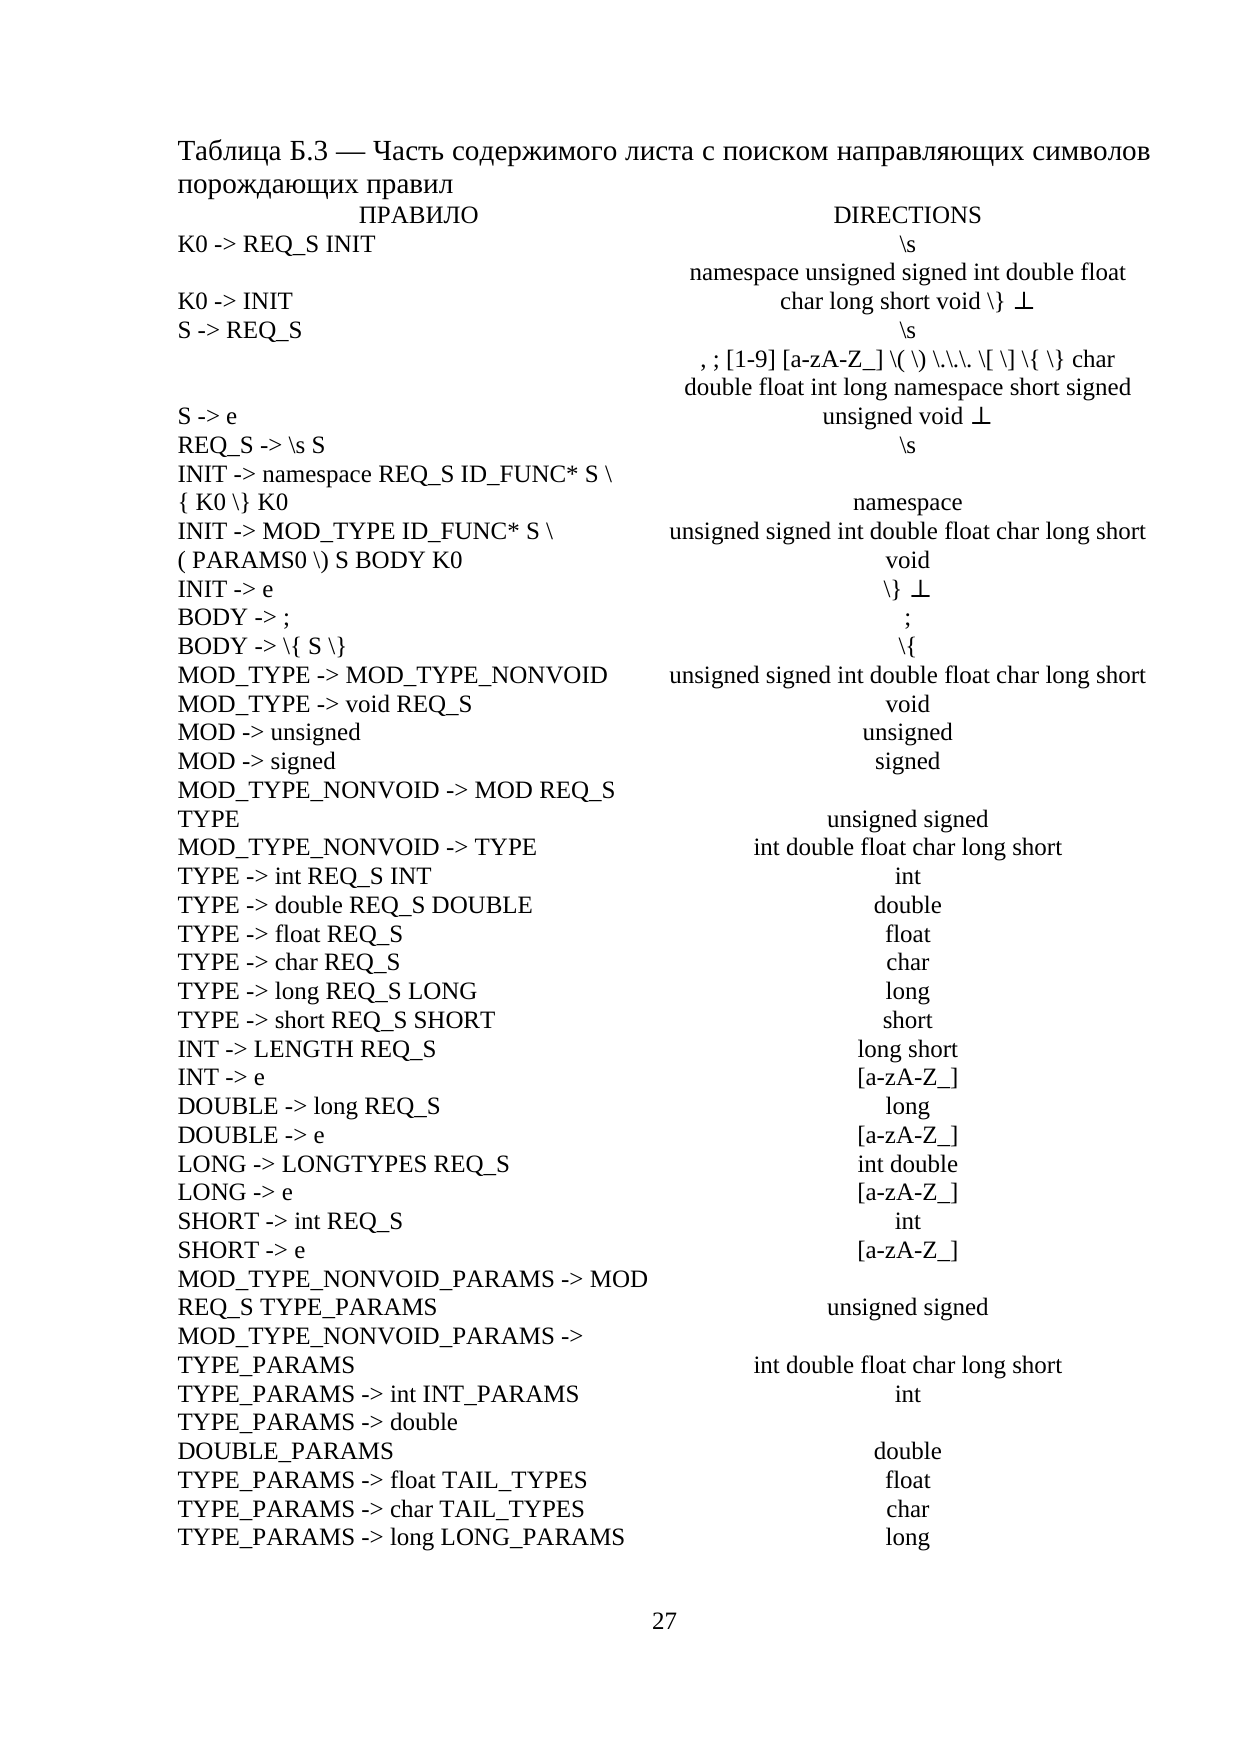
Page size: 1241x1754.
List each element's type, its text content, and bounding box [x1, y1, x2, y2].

table_cell MOD_TYPE_NONVOID_PARAMS -> TYPE_PARAMS [174, 1321, 663, 1379]
table_cell TYPE_PARAMS -> float TAIL_TYPES [174, 1465, 663, 1494]
table_cell long [663, 976, 1152, 1005]
table_cell namespace [663, 459, 1152, 516]
table_cell char [663, 1494, 1152, 1522]
table_cell TYPE -> double REQ_S DOUBLE [174, 890, 663, 919]
table_cell int [663, 861, 1152, 890]
table_cell MOD_TYPE -> void REQ_S [174, 689, 663, 717]
table_cell TYPE -> short REQ_S SHORT [174, 1005, 663, 1034]
table_cell MOD_TYPE -> MOD_TYPE_NONVOID [174, 660, 663, 689]
table_cell BODY -> ; [174, 603, 663, 631]
table_cell INIT -> namespace REQ_S ID_FUNC* S \{ K0 \} K0 [174, 459, 663, 516]
table_cell double [663, 1408, 1152, 1465]
table_cell void [663, 689, 1152, 717]
table_cell LONG -> e [174, 1178, 663, 1206]
table_cell LONG -> LONGTYPES REQ_S [174, 1149, 663, 1177]
table_cell MOD -> signed [174, 746, 663, 775]
table_cell int [663, 1206, 1152, 1235]
table_cell ; [663, 603, 1152, 631]
table_cell SHORT -> int REQ_S [174, 1206, 663, 1235]
table_cell \s [663, 315, 1152, 344]
table_cell DOUBLE -> long REQ_S [174, 1091, 663, 1120]
table_cell MOD -> unsigned [174, 718, 663, 746]
table_cell TYPE_PARAMS -> char TAIL_TYPES [174, 1494, 663, 1522]
table_cell BODY -> \{ S \} [174, 631, 663, 660]
table_cell TYPE_PARAMS -> long LONG_PARAMS [174, 1523, 663, 1551]
table_cell int double [663, 1149, 1152, 1177]
table_cell DOUBLE -> e [174, 1120, 663, 1149]
table_cell [a-zA-Z_] [663, 1120, 1152, 1149]
table_cell MOD_TYPE_NONVOID -> MOD REQ_S TYPE [174, 775, 663, 832]
table_cell SHORT -> e [174, 1235, 663, 1264]
table_cell \{ [663, 631, 1152, 660]
table_cell TYPE -> long REQ_S LONG [174, 976, 663, 1005]
table_cell unsigned signed int double float char long short void [663, 516, 1152, 574]
table_cell \} ⊥ [663, 574, 1152, 602]
table_cell TYPE_PARAMS -> double DOUBLE_PARAMS [174, 1408, 663, 1465]
table_cell long [663, 1091, 1152, 1120]
table_cell INIT -> e [174, 574, 663, 602]
table_cell [a-zA-Z_] [663, 1063, 1152, 1091]
table_cell [a-zA-Z_] [663, 1178, 1152, 1206]
table_cell TYPE -> int REQ_S INT [174, 861, 663, 890]
table_cell , ; [1-9] [a-zA-Z_] \( \) \.\.\. \[ \] \{ \} char double float int long namespace short signed unsigned void ⊥ [663, 344, 1152, 430]
table_cell MOD_TYPE_NONVOID_PARAMS -> MOD REQ_S TYPE_PARAMS [174, 1264, 663, 1321]
table_cell TYPE_PARAMS -> int INT_PARAMS [174, 1379, 663, 1407]
table_cell unsigned signed [663, 1264, 1152, 1321]
table_cell REQ_S -> \s S [174, 430, 663, 459]
table_cell unsigned signed int double float char long short [663, 660, 1152, 689]
table_cell INIT -> MOD_TYPE ID_FUNC* S \( PARAMS0 \) S BODY K0 [174, 516, 663, 574]
table_cell char [663, 948, 1152, 976]
table_cell K0 -> INIT [174, 258, 663, 315]
table_cell TYPE -> char REQ_S [174, 948, 663, 976]
table_cell float [663, 1465, 1152, 1494]
table_cell INT -> LENGTH REQ_S [174, 1034, 663, 1062]
table_cell S -> REQ_S [174, 315, 663, 344]
table_header DIRECTIONS [663, 200, 1152, 229]
table_cell \s [663, 430, 1152, 459]
table_cell namespace unsigned signed int double float char long short void \} ⊥ [663, 258, 1152, 315]
table_cell \s [663, 229, 1152, 257]
table_cell float [663, 919, 1152, 947]
table_cell double [663, 890, 1152, 919]
table_cell short [663, 1005, 1152, 1034]
table_cell INT -> e [174, 1063, 663, 1091]
table_cell K0 -> REQ_S INIT [174, 229, 663, 257]
table_cell TYPE -> float REQ_S [174, 919, 663, 947]
table_cell signed [663, 746, 1152, 775]
table_cell int [663, 1379, 1152, 1407]
table_cell long [663, 1523, 1152, 1551]
text Таблица Б.3 — Часть содержимого листа с поиском направляющих символов порождающих правил [177, 133, 1152, 200]
table_cell MOD_TYPE_NONVOID -> TYPE [174, 833, 663, 861]
table_header ПРАВИЛО [174, 200, 663, 229]
table_cell [a-zA-Z_] [663, 1235, 1152, 1264]
table_cell unsigned [663, 718, 1152, 746]
table_cell int double float char long short [663, 1321, 1152, 1379]
table_cell long short [663, 1034, 1152, 1062]
table_cell unsigned signed [663, 775, 1152, 832]
table_cell S -> e [174, 344, 663, 430]
table_cell int double float char long short [663, 833, 1152, 861]
